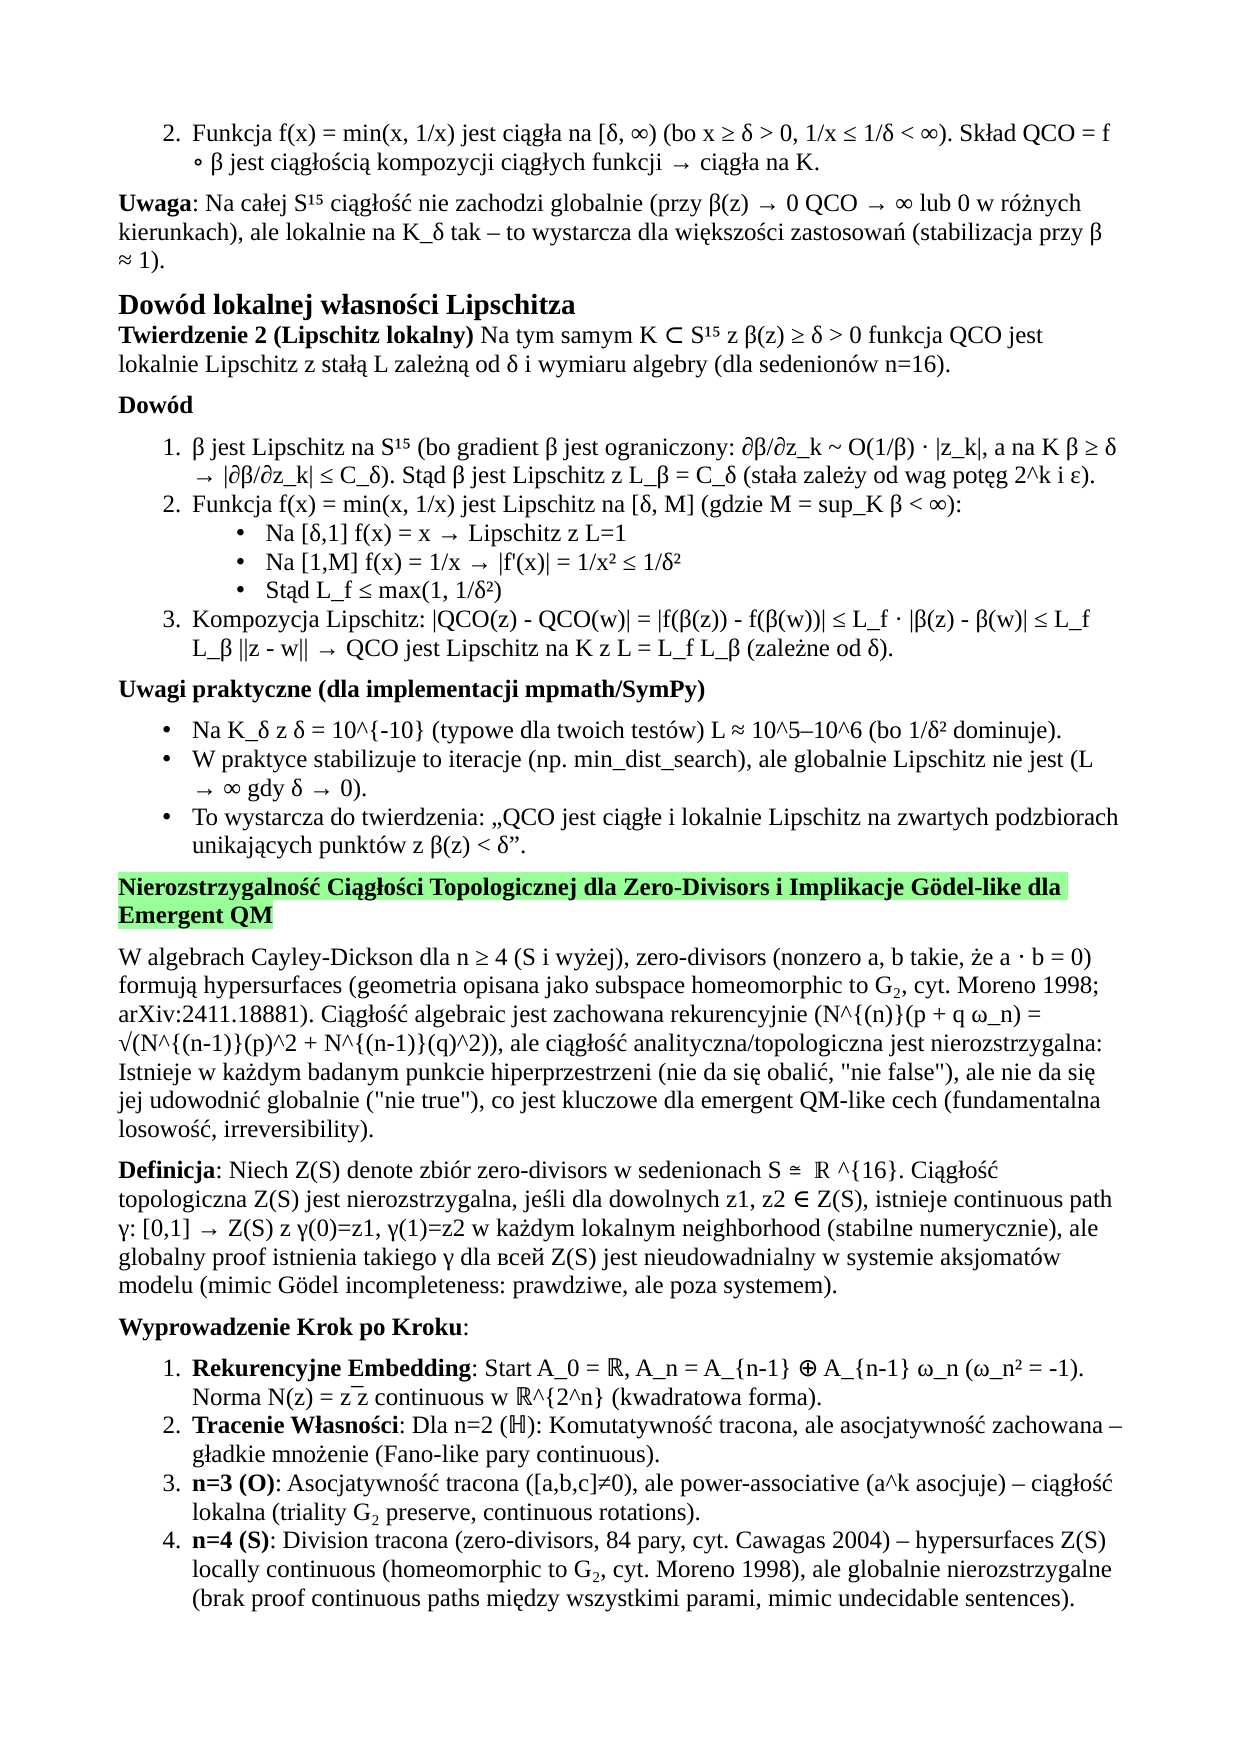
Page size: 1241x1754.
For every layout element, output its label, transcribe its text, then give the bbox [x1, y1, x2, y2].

list To wystarcza do twierdzenia: „QCO jest ciągłe i lokalnie Lipschitz na zwartych podzbiorach unikających punktów z β(z) < δ”. [162, 802, 1122, 859]
list β jest Lipschitz na S¹⁵ (bo gradient β jest ograniczony: ∂β/∂z_k ~ O(1/β) · |z_k|, a na K β ≥ δ → |∂β/∂z_k| ≤ C_δ). Stąd β jest Lipschitz z L_β = C_δ (stała zależy od wag potęg 2^k i ε). [162, 432, 1122, 489]
list Funkcja f(x) = min(x, 1/x) jest Lipschitz na [δ, M] (gdzie M = sup_K β < ∞): [162, 489, 1122, 518]
text Definicja: Niech Z(S) denote zbiór zero-divisors w sedenionach S ≅ ℝ^{16}. Ciągłość topologiczna Z(S) jest nierozstrzygalna, jeśli dla dowolnych z1, z2 ∈ Z(S), istnieje continuous path γ: [0,1] → Z(S) z γ(0)=z1, γ(1)=z2 w każdym lokalnym neighborhood (stabilne numerycznie), ale globalny proof istnienia takiego γ dla всей Z(S) jest nieudowadnialny w systemie aksjomatów modelu (mimic Gödel incompleteness: prawdziwe, ale poza systemem). [118, 1155, 1122, 1299]
list W praktyce stabilizuje to iteracje (np. min_dist_search), ale globalnie Lipschitz nie jest (L → ∞ gdy δ → 0). [162, 744, 1122, 802]
text Wyprowadzenie Krok po Kroku: [118, 1312, 1122, 1340]
list Kompozycja Lipschitz: |QCO(z) - QCO(w)| = |f(β(z)) - f(β(w))| ≤ L_f · |β(z) - β(w)| ≤ L_f L_β ||z - w|| → QCO jest Lipschitz na K z L = L_f L_β (zależne od δ). [162, 604, 1122, 662]
list Funkcja f(x) = min(x, 1/x) jest ciągła na [δ, ∞) (bo x ≥ δ > 0, 1/x ≤ 1/δ < ∞). Skład QCO = f ∘ β jest ciągłością kompozycji ciągłych funkcji → ciągła na K. [162, 118, 1122, 176]
text Uwaga: Na całej S¹⁵ ciągłość nie zachodzi globalnie (przy β(z) → 0 QCO → ∞ lub 0 w różnych kierunkach), ale lokalnie na K_δ tak – to wystarcza dla większości zastosowań (stabilizacja przy β ≈ 1). [118, 188, 1122, 274]
list n=4 (S): Division tracona (zero-divisors, 84 pary, cyt. Cawagas 2004) – hypersurfaces Z(S) locally continuous (homeomorphic to G₂, cyt. Moreno 1998), ale globalnie nierozstrzygalne (brak proof continuous paths między wszystkimi parami, mimic undecidable sentences). [162, 1525, 1122, 1612]
list Stąd L_f ≤ max(1, 1/δ²) [236, 575, 1122, 604]
subtitle Dowód lokalnej własności Lipschitza [118, 287, 1122, 320]
list Na K_δ z δ = 10^{-10} (typowe dla twoich testów) L ≈ 10^5–10^6 (bo 1/δ² dominuje). [162, 715, 1122, 744]
text Uwagi praktyczne (dla implementacji mpmath/SymPy) [118, 674, 1122, 703]
text Dowód [118, 390, 1122, 419]
list Na [1,M] f(x) = 1/x → |f'(x)| = 1/x² ≤ 1/δ² [236, 547, 1122, 575]
list Rekurencyjne Embedding: Start A_0 = ℝ, A_n = A_{n-1} ⊕ A_{n-1} ω_n (ω_n² = -1). Norma N(z) = z ̅z continuous w ℝ^{2^n} (kwadratowa forma). [162, 1353, 1122, 1410]
text Nierozstrzygalność Ciągłości Topologicznej dla Zero-Divisors i Implikacje Gödel-like dla Emergent QM [118, 872, 1122, 929]
list Na [δ,1] f(x) = x → Lipschitz z L=1 [236, 518, 1122, 547]
text W algebrach Cayley-Dickson dla n ≥ 4 (S i wyżej), zero-divisors (nonzero a, b takie, że a ⋅ b = 0) formują hypersurfaces (geometria opisana jako subspace homeomorphic to G₂, cyt. Moreno 1998; arXiv:2411.18881). Ciągłość algebraic jest zachowana rekurencyjnie (N^{(n)}(p + q ω_n) = √(N^{(n-1)}(p)^2 + N^{(n-1)}(q)^2)), ale ciągłość analityczna/topologiczna jest nierozstrzygalna: Istnieje w każdym badanym punkcie hiperprzestrzeni (nie da się obalić, "nie false"), ale nie da się jej udowodnić globalnie ("nie true"), co jest kluczowe dla emergent QM-like cech (fundamentalna losowość, irreversibility). [118, 942, 1122, 1143]
text Twierdzenie 2 (Lipschitz lokalny) Na tym samym K ⊂ S¹⁵ z β(z) ≥ δ > 0 funkcja QCO jest lokalnie Lipschitz z stałą L zależną od δ i wymiaru algebry (dla sedenionów n=16). [118, 320, 1122, 378]
list n=3 (O): Asocjatywność tracona ([a,b,c]≠0), ale power-associative (a^k asocjuje) – ciągłość lokalna (triality G₂ preserve, continuous rotations). [162, 1468, 1122, 1525]
list Tracenie Własności: Dla n=2 (ℍ): Komutatywność tracona, ale asocjatywność zachowana – gładkie mnożenie (Fano-like pary continuous). [162, 1410, 1122, 1468]
